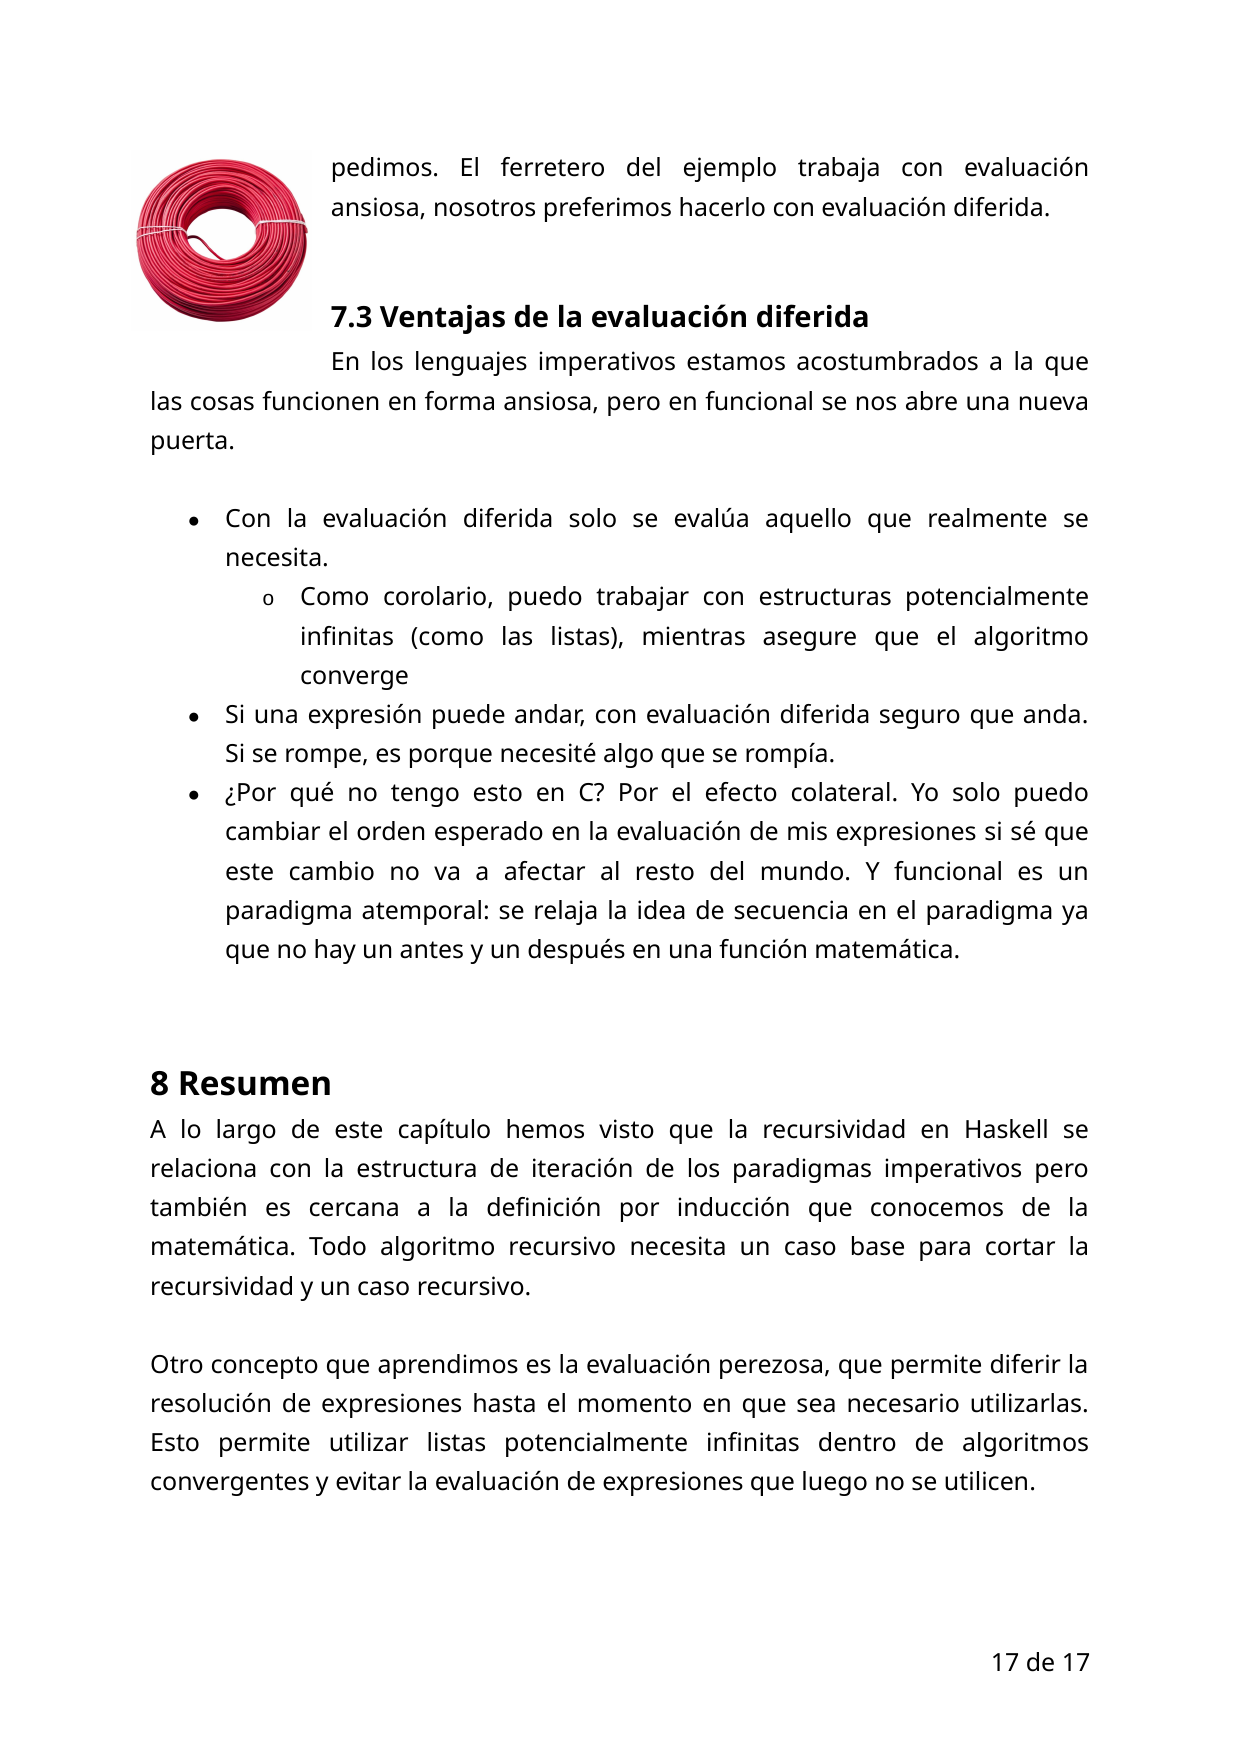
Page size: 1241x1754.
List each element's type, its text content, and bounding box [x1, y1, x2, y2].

subtitle 8 Resumen [150, 1060, 1090, 1105]
text pedimos. El ferretero del ejemplo trabaja con evaluación ansiosa, nosotros preferimos hacerlo con evaluación diferida. [312, 150, 1090, 223]
subtitle 7.3 Ventajas de la evaluación diferida [150, 296, 1090, 336]
text En los lenguajes imperativos estamos acostumbrados a la que las cosas funcionen en forma ansiosa, pero en funcional se nos abre una nueva puerta. [150, 344, 1090, 456]
text Otro concepto que aprendimos es la evaluación perezosa, que permite diferir la resolución de expresiones hasta el momento en que sea necesario utilizarlas. Esto permite utilizar listas potencialmente infinitas dentro de algoritmos convergentes y evitar la evaluación de expresiones que luego no se utilicen. [150, 1347, 1090, 1498]
list ¿Por qué no tengo esto en C? Por el efecto colateral. Yo solo puedo cambiar el orden esperado en la evaluación de mis expresiones si sé que este cambio no va a afectar al resto del mundo. Y funcional es un paradigma atemporal: se relaja la idea de secuencia en el paradigma ya que no hay un antes y un después en una función matemática. [187, 775, 1090, 966]
picture [131, 150, 312, 331]
list Con la evaluación diferida solo se evalúa aquello que realmente se necesita. [187, 501, 1090, 574]
text A lo largo de este capítulo hemos visto que la recursividad en Haskell se relaciona con la estructura de iteración de los paradigmas imperativos pero también es cercana a la definición por inducción que conocemos de la matemática. Todo algoritmo recursivo necesita un caso base para cortar la recursividad y un caso recursivo. [150, 1112, 1090, 1302]
list Si una expresión puede andar, con evaluación diferida seguro que anda. Si se rompe, es porque necesité algo que se rompía. [187, 697, 1090, 770]
list Como corolario, puedo trabajar con estructuras potencialmente infinitas (como las listas), mientras asegure que el algoritmo converge [262, 579, 1090, 691]
